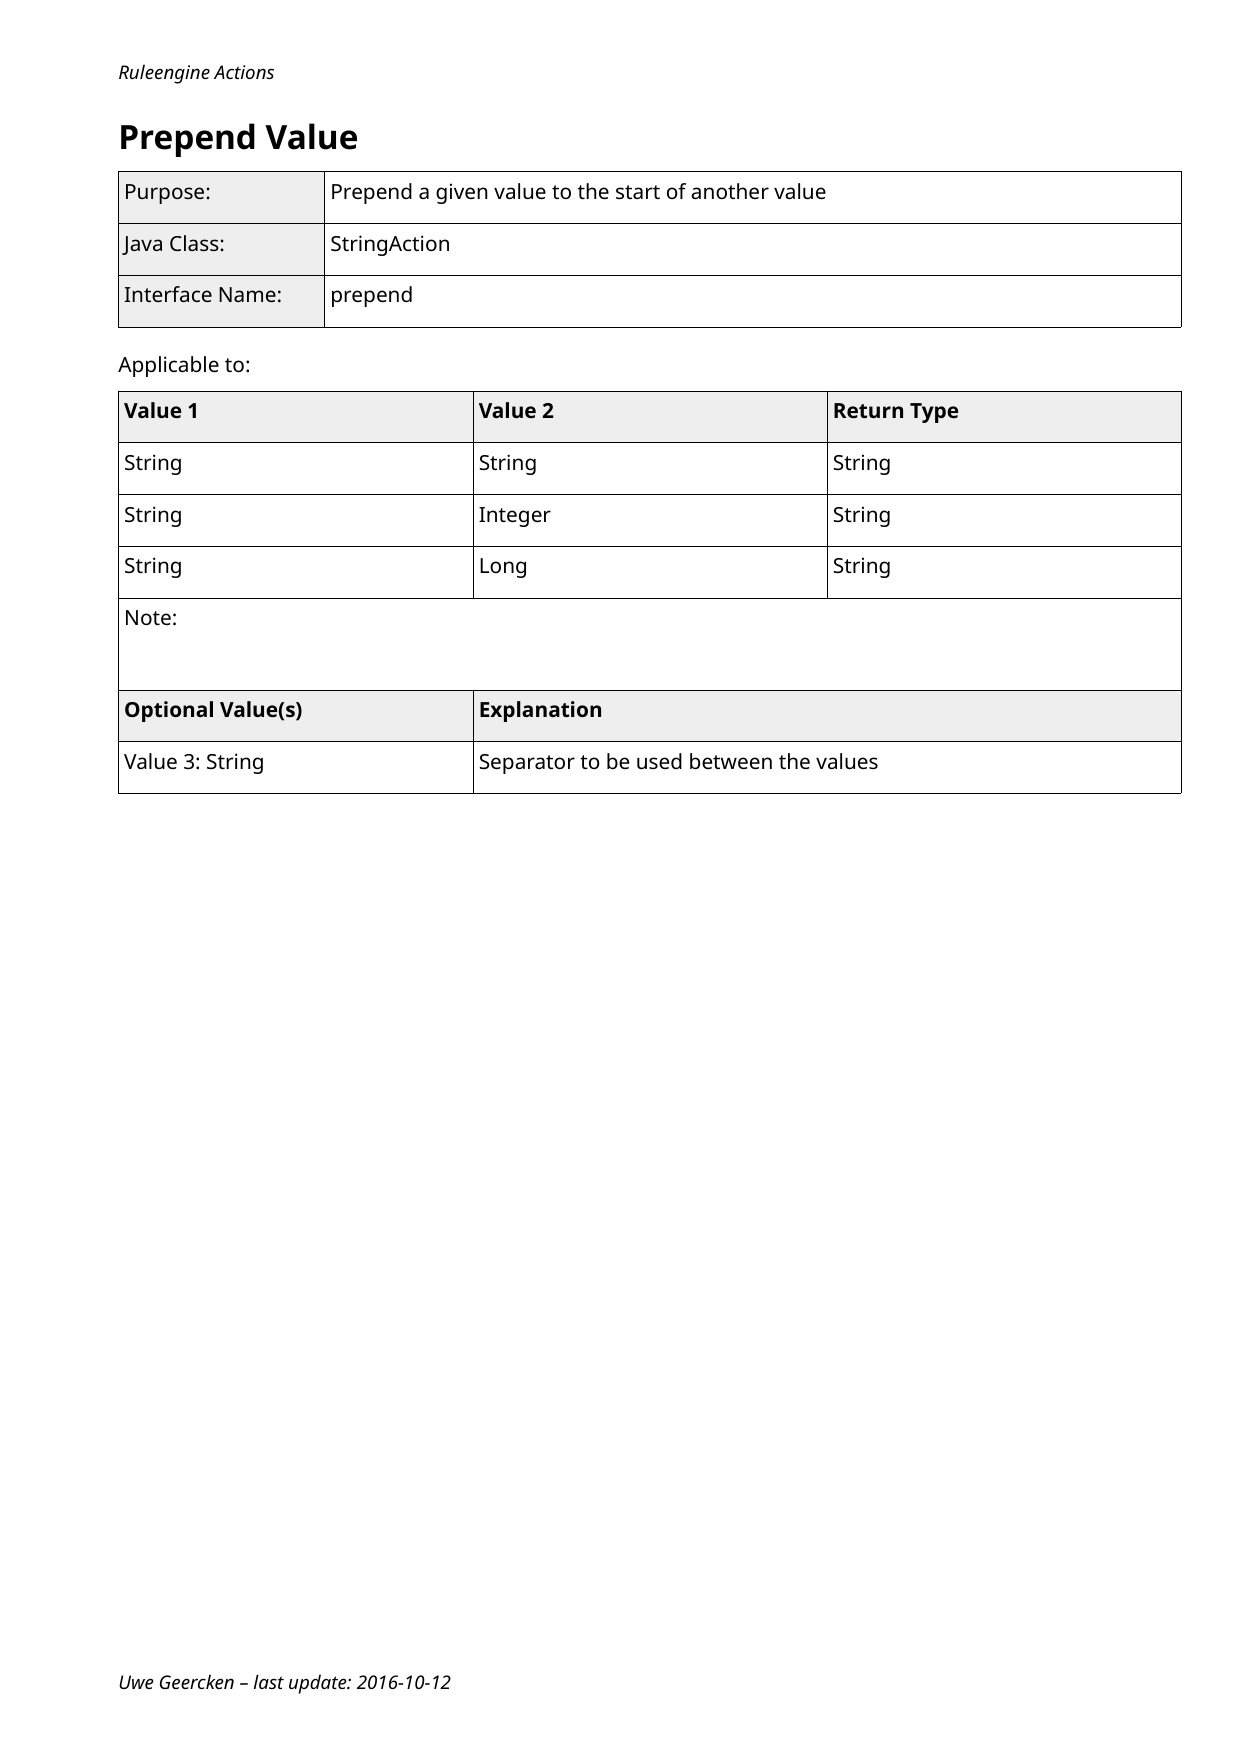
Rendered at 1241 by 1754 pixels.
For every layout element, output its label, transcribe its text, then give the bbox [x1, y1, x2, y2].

table_cell String [119, 547, 473, 598]
text Applicable to: [118, 350, 1181, 379]
table_header Return Type [828, 392, 1181, 442]
table_cell Java Class: [119, 224, 324, 275]
table_cell String [828, 443, 1181, 494]
table_header Purpose: [119, 172, 324, 223]
table_cell Optional Value(s) [119, 691, 473, 741]
table_cell String [474, 443, 827, 494]
table_cell String [119, 495, 473, 546]
table_cell prepend [325, 276, 1181, 327]
text Prepend Value [118, 114, 1181, 159]
table_cell StringAction [325, 224, 1181, 275]
table_cell Integer [474, 495, 827, 546]
table_cell Long [474, 547, 827, 598]
table_cell String [119, 443, 473, 494]
table_cell String [828, 495, 1181, 546]
table_cell String [828, 547, 1181, 598]
table_cell Note: [119, 599, 1181, 689]
table_cell Interface Name: [119, 276, 324, 327]
table_cell Separator to be used between the values [474, 742, 1181, 793]
table_cell Value 3: String [119, 742, 473, 793]
table_header Value 2 [474, 392, 827, 442]
table_header Value 1 [119, 392, 473, 442]
table_cell Explanation [474, 691, 1181, 741]
table_header Prepend a given value to the start of another value [325, 172, 1181, 223]
